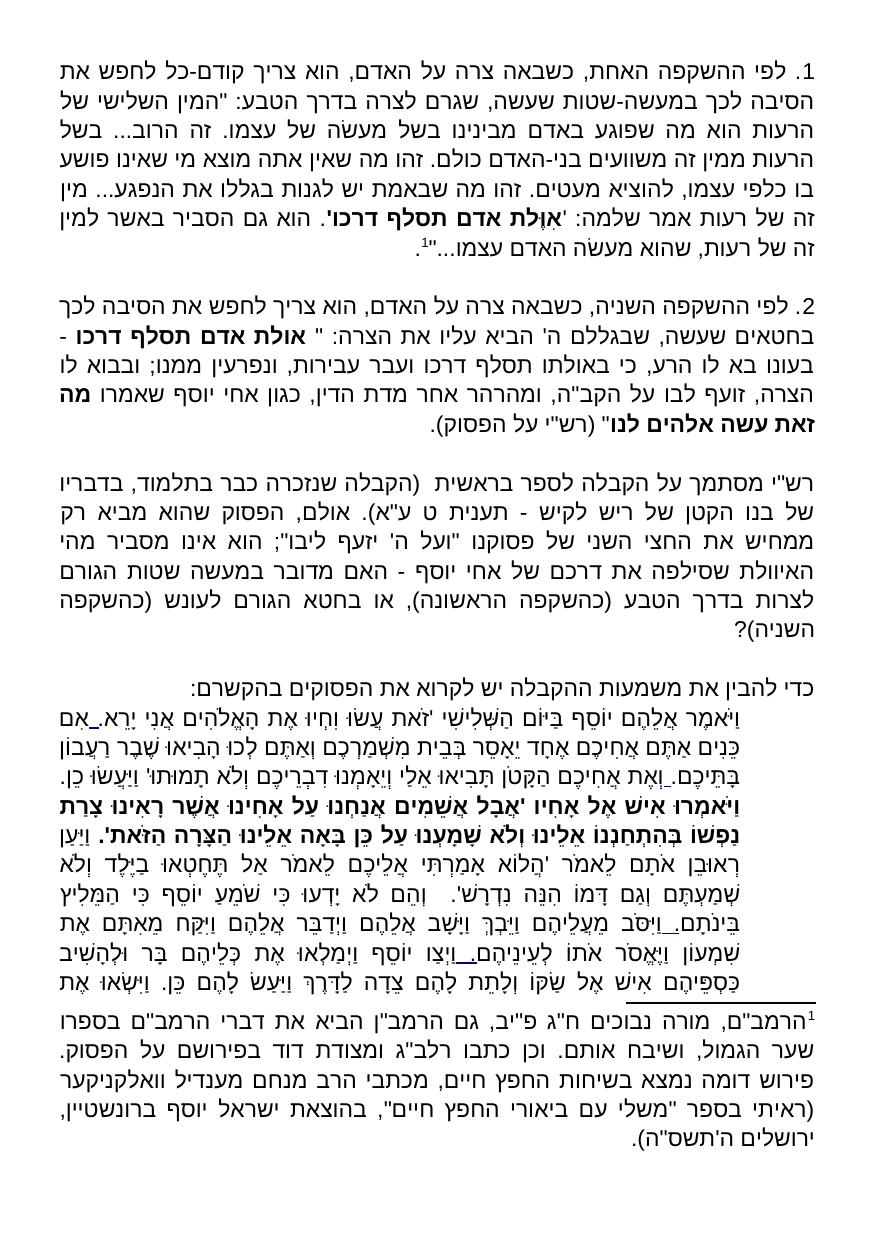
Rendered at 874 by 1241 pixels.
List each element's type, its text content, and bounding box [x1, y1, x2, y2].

text 2. לפי ההשקפה השניה, כשבאה צרה על האדם, הוא צריך לחפש את הסיבה לכך בחטאים שעשה, שבגללם ה' הביא עליו את הצרה: " אולת אדם תסלף דרכו - בעונו בא לו הרע, כי באולתו תסלף דרכו ועבר עבירות, ונפרעין ממנו; ובבוא לו הצרה, זועף לבו על הקב"ה, ומהרהר אחר מדת הדין, כגון אחי יוסף שאמרו מה זאת עשה אלהים לנו" (רש"י על הפסוק). [59, 294, 815, 437]
text רש"י מסתמך על הקבלה לספר בראשית (הקבלה שנזכרה כבר בתלמוד, בדבריו של בנו הקטן של ריש לקיש - תענית ט ע"א). אולם, הפסוק שהוא מביא רק ממחיש את החצי השני של פסוקנו "ועל ה' יזעף ליבו"; הוא אינו מסביר מהי האיוולת שסילפה את דרכם של אחי יוסף - האם מדובר במעשה שטות הגורם לצרות בדרך הטבע (כהשקפה הראשונה), או בחטא הגורם לעונש (כהשקפה השניה)? [59, 470, 815, 643]
text הרמב"ם, מורה נבוכים ח"ג פ"יב, גם הרמב"ן הביא את דברי הרמב"ם בספרו שער הגמול, ושיבח אותם. וכן כתבו רלב"ג ומצודת דוד בפירושם על הפסוק. פירוש דומה נמצא בשיחות החפץ חיים, מכתבי הרב מנחם מענדיל וואלקניקער (ראיתי בספר "משלי עם ביאורי החפץ חיים", בהוצאת ישראל יוסף ברונשטיין, ירושלים ה'תשס"ה). [59, 1009, 815, 1152]
text כדי להבין את משמעות ההקבלה יש לקרוא את הפסוקים בהקשרם: [59, 676, 815, 701]
text 1. לפי ההשקפה האחת, כשבאה צרה על האדם, הוא צריך קודם-כל לחפש את הסיבה לכך במעשה-שטות שעשה, שגרם לצרה בדרך הטבע: "המין השלישי של הרעות הוא מה שפוגע באדם מבינינו בשל מעשׂה של עצמו. זה הרוב... בשל הרעות ממין זה משוועים בני-האדם כולם. זהו מה שאין אתה מוצא מי שאינו פושע בו כלפי עצמו, להוציא מעטים. זהו מה שבאמת יש לגנות בגללו את הנפגע... מין זה של רעות אמר שלמה: 'אִוֶּלת אדם תסלף דרכו'. הוא גם הסביר באשר למין זה של רעות, שהוא מעשׂה האדם עצמו...". [59, 59, 815, 261]
text וַיֹּאמֶר אֲלֵהֶם יוֹסֵף בַּיּוֹם הַשְּׁלִישִׁי 'זֹאת עֲשׂוּ וִחְיוּ אֶת הָאֱלֹהִים אֲנִי יָרֵא. אִם כֵּנִים אַתֶּם אֲחִיכֶם אֶחָד יֵאָסֵר בְּבֵית מִשְׁמַרְכֶם וְאַתֶּם לְכוּ הָבִיאוּ שֶׁבֶר רַעֲבוֹן בָּתֵּיכֶם. וְאֶת אֲחִיכֶם הַקָּטֹן תָּבִיאוּ אֵלַי וְיֵאָמְנוּ דִבְרֵיכֶם וְלֹא תָמוּתוּ' וַיַּעֲשׂוּ כֵן. וַיֹּאמְרוּ אִישׁ אֶל אָחִיו 'אֲבָל אֲשֵׁמִים אֲנַחְנוּ עַל אָחִינוּ אֲשֶׁר רָאִינוּ צָרַת נַפְשׁוֹ בְּהִתְחַנְנוֹ אֵלֵינוּ וְלֹא שָׁמָעְנוּ עַל כֵּן בָּאָה אֵלֵינוּ הַצָּרָה הַזֹּאת'. וַיַּעַן רְאוּבֵן אֹתָם לֵאמֹר 'הֲלוֹא אָמַרְתִּי אֲלֵיכֶם לֵאמֹר אַל תֶּחֶטְאוּ בַיֶּלֶד וְלֹא שְׁמַעְתֶּם וְגַם דָּמוֹ הִנֵּה נִדְרָשׁ'. וְהֵם לֹא יָדְעוּ כִּי שֹׁמֵעַ יוֹסֵף כִּי הַמֵּלִיץ בֵּינֹתָם. וַיִּסֹּב מֵעֲלֵיהֶם וַיֵּבְךְּ וַיָּשָׁב אֲלֵהֶם וַיְדַבֵּר אֲלֵהֶם וַיִּקַּח מֵאִתָּם אֶת שִׁמְעוֹן וַיֶּאֱסֹר אֹתוֹ לְעֵינֵיהֶם. וַיְצַו יוֹסֵף וַיְמַלְאוּ אֶת כְּלֵיהֶם בָּר וּלְהָשִׁיב כַּסְפֵּיהֶם אִישׁ אֶל שַׂקּוֹ וְלָתֵת לָהֶם צֵדָה לַדָּרֶךְ וַיַּעַשׂ לָהֶם כֵּן. וַיִּשְׂאוּ אֶת [59, 705, 740, 995]
